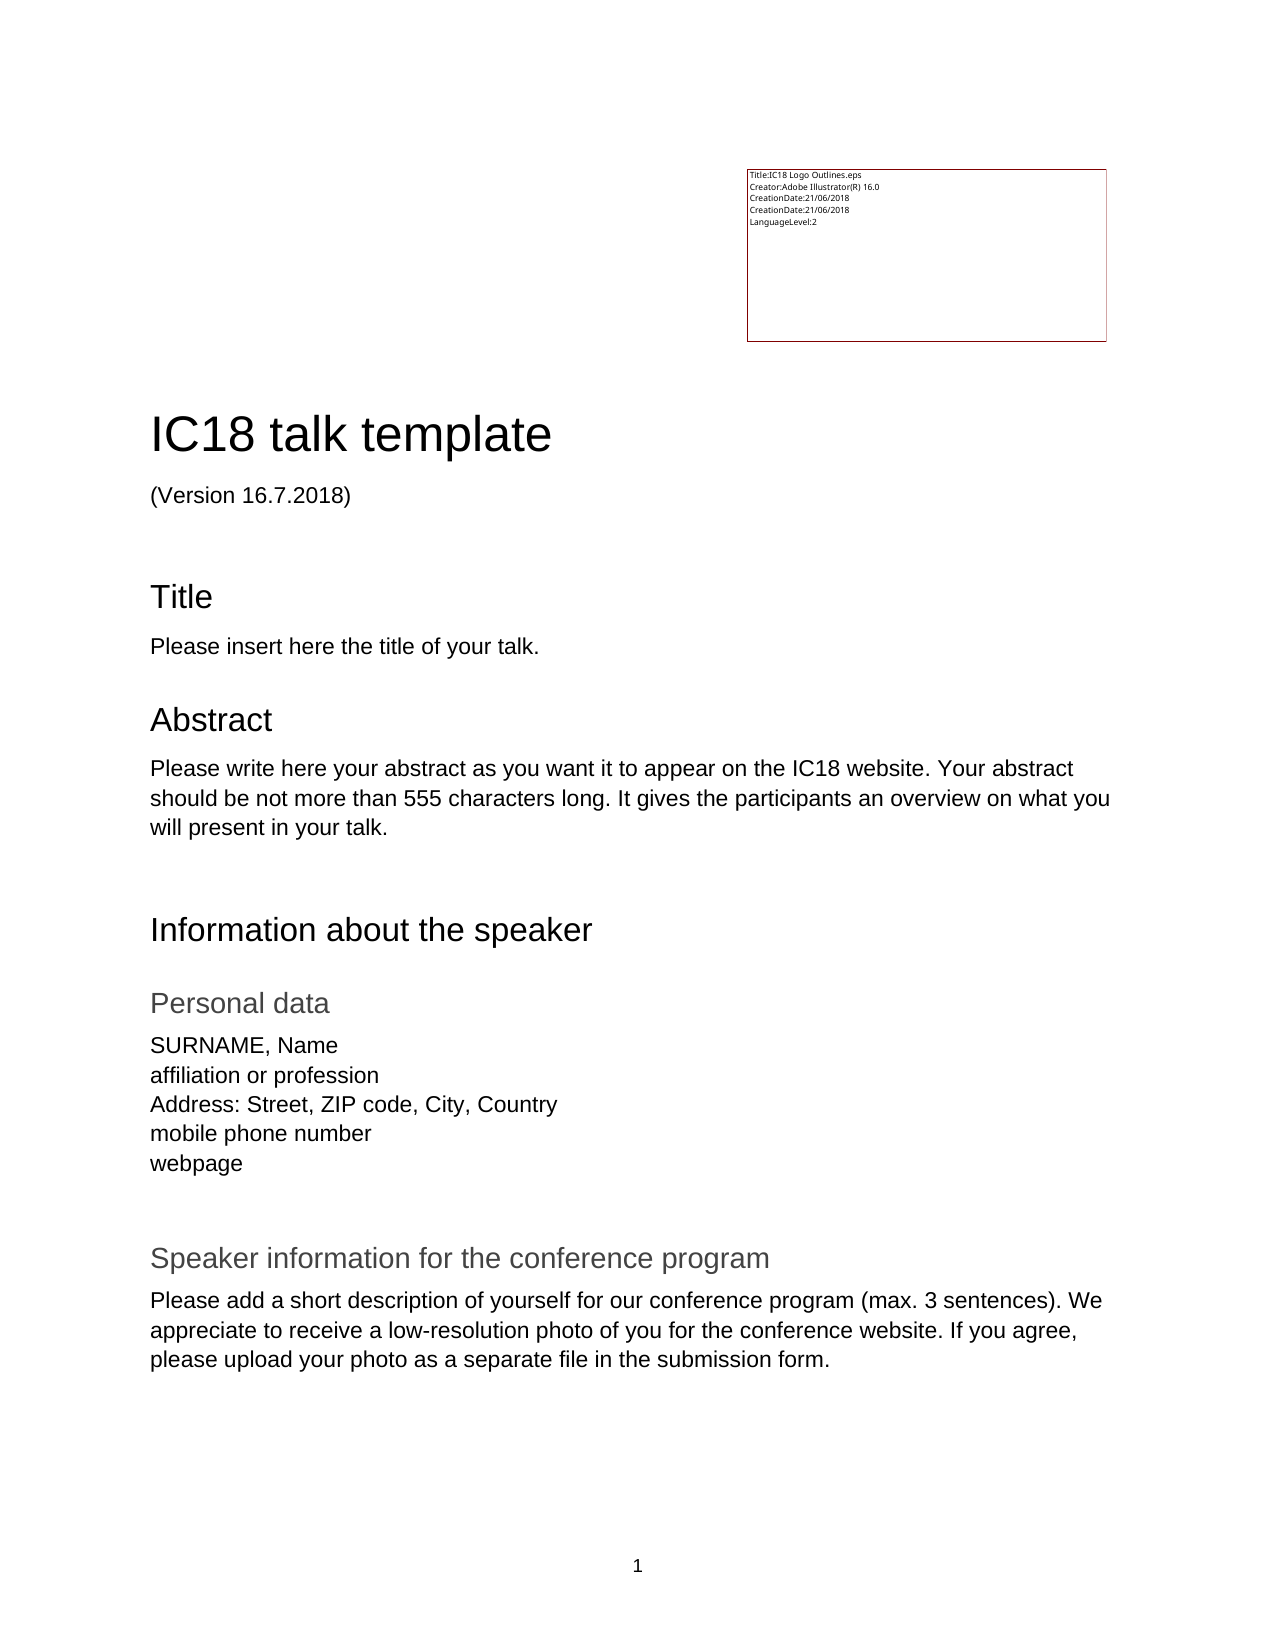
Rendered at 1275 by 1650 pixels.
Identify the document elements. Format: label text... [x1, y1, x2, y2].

text SURNAME, Name [150, 1033, 1125, 1058]
subtitle Speaker information for the conference program [150, 1242, 1125, 1275]
text Please add a short description of yourself for our conference program (max. 3 sentences). We appreciate to receive a low-resolution photo of you for the conference website. If you agree, please upload your photo as a separate file in the submission form. [150, 1288, 1125, 1373]
subtitle Information about the speaker [150, 911, 1125, 948]
text Please insert here the title of your talk. [150, 634, 1125, 659]
text Address: Street, ZIP code, City, Country [150, 1092, 1125, 1117]
text mobile phone number [150, 1121, 1125, 1147]
text affiliation or profession [150, 1062, 1125, 1088]
subtitle Title [150, 578, 1125, 616]
text Please write here your abstract as you want it to appear on the IC18 website. Your abstract should be not more than 555 characters long. It gives the participants an overview on what you will present in your talk. [150, 756, 1125, 840]
text (Version 16.7.2018) [150, 482, 1125, 508]
text webpage [150, 1150, 1125, 1176]
subtitle Personal data [150, 987, 1125, 1020]
subtitle Abstract [150, 701, 1125, 738]
subtitle IC18 talk template [150, 406, 1125, 461]
